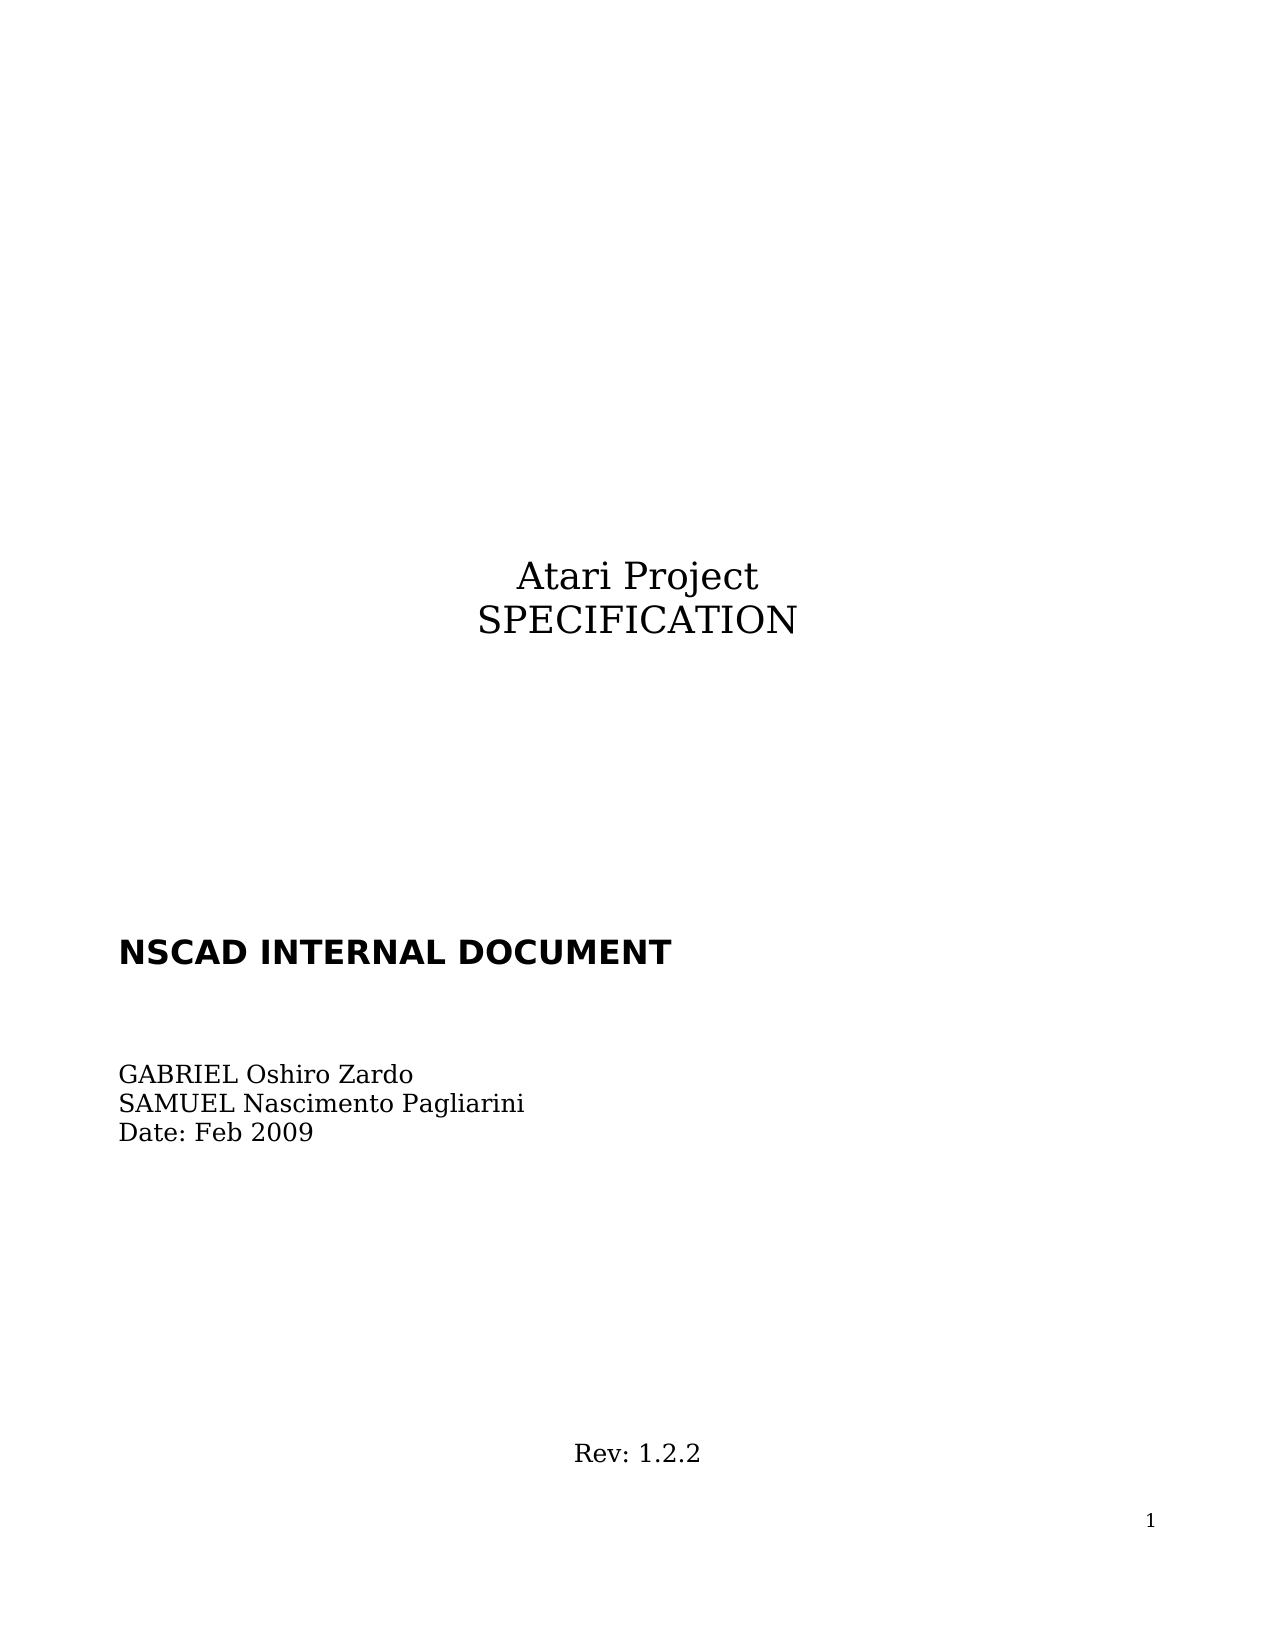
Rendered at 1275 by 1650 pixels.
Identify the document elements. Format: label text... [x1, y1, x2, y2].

text SAMUEL Nascimento Pagliarini [118, 1089, 1157, 1118]
text Rev: 1.2.2 [118, 1439, 1157, 1468]
text SPECIFICATION [118, 598, 1157, 642]
text NSCAD INTERNAL DOCUMENT [118, 933, 1157, 972]
text GABRIEL Oshiro Zardo [118, 1060, 1157, 1089]
text Date: Feb 2009 [118, 1118, 1157, 1147]
text Atari Project [118, 554, 1157, 598]
